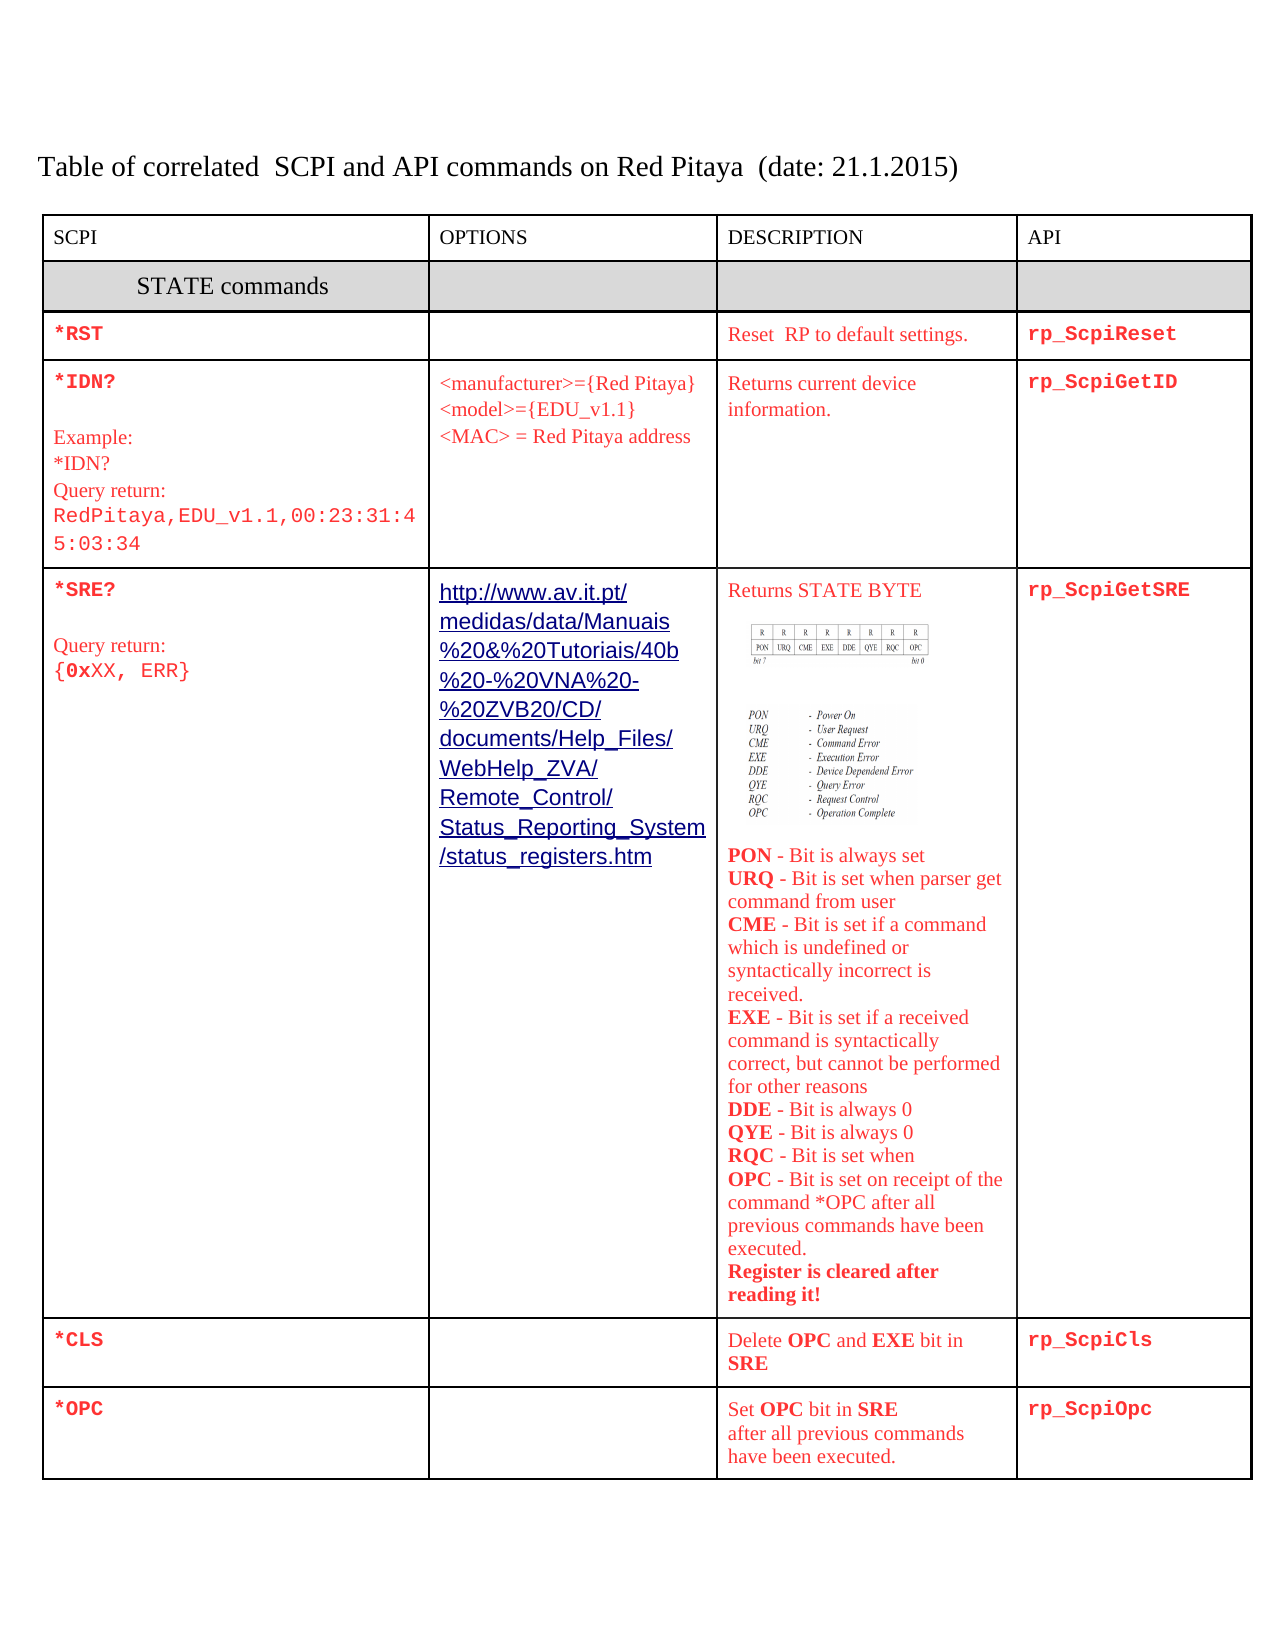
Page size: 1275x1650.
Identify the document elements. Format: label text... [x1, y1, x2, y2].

table_cell *CLS [44, 1319, 428, 1386]
table_cell Returns STATE BYTE PON - Bit is always set URQ - Bit is set when parser get command from user CME - Bit is set if a command which is undefined or syntactically incorrect is received. EXE - Bit is set if a received command is syntactically correct, but cannot be performed for other reasons DDE - Bit is always 0 QYE - Bit is always 0 RQC - Bit is set when OPC - Bit is set on receipt of the command *OPC after all previous commands have been executed. Register is cleared after reading it! [718, 569, 1016, 1317]
table_cell rp_ScpiOpc [1018, 1388, 1250, 1478]
table_cell rp_ScpiCls [1018, 1319, 1250, 1386]
table_cell http://www.av.it.pt/medidas/data/Manuais%20&%20Tutoriais/40b%20-%20VNA%20-%20ZVB20/CD/documents/Help_Files/WebHelp_ZVA/Remote_Control/Status_Reporting_System/status_registers.htm [430, 569, 716, 1317]
table_cell rp_ScpiReset [1018, 313, 1250, 359]
picture [746, 621, 930, 668]
table_header API [1018, 216, 1250, 260]
table_cell *SRE? Query return: {0xXX, ERR} [44, 569, 428, 1317]
text Table of correlated SCPI and API commands on Red Pitaya (date: 21.1.2015) [37, 150, 1125, 182]
table_cell STATE commands [44, 262, 428, 310]
table_cell Reset RP to default settings. [718, 313, 1016, 359]
table_cell [1018, 262, 1250, 310]
table_cell rp_ScpiGetID [1018, 361, 1250, 567]
table_cell *IDN? Example: *IDN? Query return: RedPitaya,EDU_v1.1,00:23:31:45:03:34 [44, 361, 428, 567]
table_cell [430, 1319, 716, 1386]
table_header OPTIONS [430, 216, 716, 260]
table_cell [430, 262, 716, 310]
table_cell rp_ScpiGetSRE [1018, 569, 1250, 1317]
table_cell [430, 1388, 716, 1478]
table_cell <manufacturer>={Red Pitaya} <model>={EDU_v1.1} <MAC> = Red Pitaya address [430, 361, 716, 567]
table_cell Set OPC bit in SRE after all previous commands have been executed. [718, 1388, 1016, 1478]
table_cell Delete OPC and EXE bit in SRE [718, 1319, 1016, 1386]
table_cell *RST [44, 313, 428, 359]
table_cell *OPC [44, 1388, 428, 1478]
table_header DESCRIPTION [718, 216, 1016, 260]
table_cell Returns current device information. [718, 361, 1016, 567]
table_cell [430, 313, 716, 359]
picture [746, 704, 918, 825]
table_cell [718, 262, 1016, 310]
table_header SCPI [44, 216, 428, 260]
